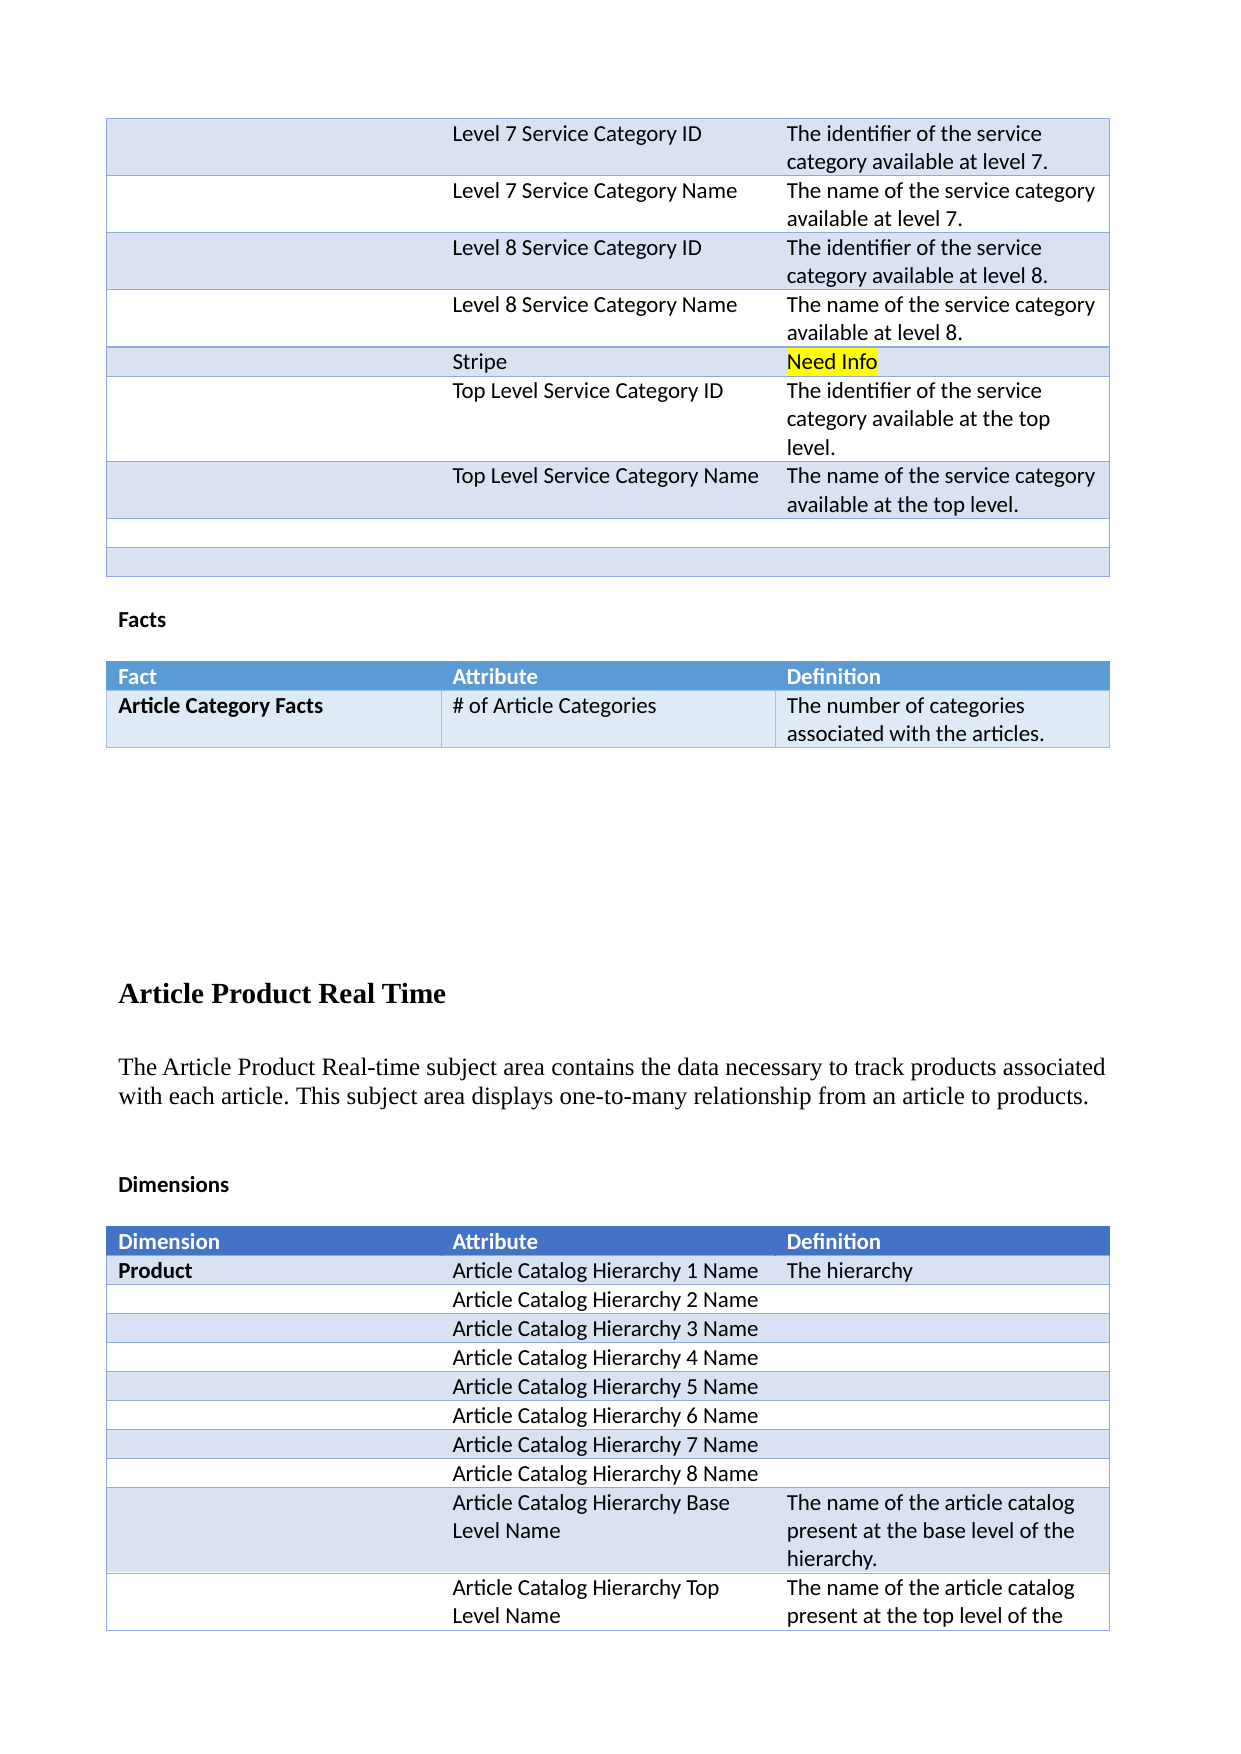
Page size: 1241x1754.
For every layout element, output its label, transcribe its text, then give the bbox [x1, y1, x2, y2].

table_cell Article Catalog Hierarchy 8 Name [441, 1459, 775, 1487]
table_cell [775, 1314, 1109, 1342]
table_cell The name of the service category available at the top level. [775, 462, 1109, 518]
table_cell [107, 176, 441, 232]
table_cell The number of categories associated with the articles. [776, 691, 1109, 747]
table_cell The name of the service category available at level 8. [775, 290, 1109, 346]
table_cell [107, 1574, 441, 1629]
table_header Definition [776, 1227, 1109, 1255]
table_cell [107, 119, 441, 175]
table_cell Article Catalog Hierarchy 1 Name [441, 1256, 775, 1284]
table_cell The identifier of the service category available at the top level. [775, 377, 1109, 461]
text The Article Product Real-time subject area contains the data necessary to track products associated with each article. This subject area displays one-to-many relationship from an article to products. [118, 1052, 1122, 1110]
table_cell [441, 519, 775, 547]
table_cell [775, 1459, 1109, 1487]
table_cell [107, 290, 441, 346]
table_cell The name of the article catalog present at the base level of the hierarchy. [775, 1488, 1109, 1572]
table_cell The identifier of the service category available at level 7. [775, 119, 1109, 175]
text Dimensions [118, 1170, 1122, 1198]
table_cell [107, 1430, 441, 1458]
table_cell [775, 1430, 1109, 1458]
table_cell Stripe [441, 348, 775, 376]
table_cell Top Level Service Category Name [441, 462, 775, 518]
table_cell Article Catalog Hierarchy 7 Name [441, 1430, 775, 1458]
table_cell [107, 348, 441, 376]
table_cell Article Catalog Hierarchy 5 Name [441, 1372, 775, 1400]
table_cell The name of the article catalog present at the top level of the [775, 1574, 1109, 1629]
table_cell Level 8 Service Category Name [441, 290, 775, 346]
table_cell [775, 1285, 1109, 1313]
table_cell The hierarchy [775, 1256, 1109, 1284]
table_cell Article Catalog Hierarchy 2 Name [441, 1285, 775, 1313]
table_header Dimension [107, 1227, 441, 1255]
table_cell # of Article Categories [442, 691, 775, 747]
table_cell [107, 1372, 441, 1400]
table_header Attribute [442, 662, 775, 690]
table_cell Product [107, 1256, 441, 1284]
table_cell Article Catalog Hierarchy Top Level Name [441, 1574, 775, 1629]
table_cell [441, 548, 775, 576]
table_cell [775, 548, 1109, 576]
table_cell Article Catalog Hierarchy 6 Name [441, 1401, 775, 1429]
table_cell Top Level Service Category ID [441, 377, 775, 461]
table_cell Article Catalog Hierarchy Base Level Name [441, 1488, 775, 1572]
table_cell The identifier of the service category available at level 8. [775, 233, 1109, 289]
table_cell [107, 462, 441, 518]
subtitle Article Product Real Time [118, 976, 1122, 1010]
table_cell [107, 1401, 441, 1429]
table_header Attribute [442, 1227, 775, 1255]
table_cell [775, 1372, 1109, 1400]
table_cell [107, 1343, 441, 1371]
table_cell [107, 377, 441, 461]
table_cell [107, 1459, 441, 1487]
table_cell Level 7 Service Category ID [441, 119, 775, 175]
table_cell [107, 1314, 441, 1342]
table_cell Level 7 Service Category Name [441, 176, 775, 232]
table_cell [107, 519, 441, 547]
table_cell Article Category Facts [107, 691, 441, 747]
table_cell Level 8 Service Category ID [441, 233, 775, 289]
table_cell [107, 1488, 441, 1572]
table_cell Article Catalog Hierarchy 4 Name [441, 1343, 775, 1371]
table_header Definition [776, 662, 1109, 690]
table_cell The name of the service category available at level 7. [775, 176, 1109, 232]
table_cell [107, 548, 441, 576]
table_cell [107, 233, 441, 289]
table_cell [775, 1401, 1109, 1429]
table_cell [775, 1343, 1109, 1371]
table_cell [107, 1285, 441, 1313]
table_cell Need Info [775, 348, 1109, 376]
table_cell Article Catalog Hierarchy 3 Name [441, 1314, 775, 1342]
table_header Fact [107, 662, 441, 690]
text Facts [118, 605, 1122, 633]
table_cell [775, 519, 1109, 547]
